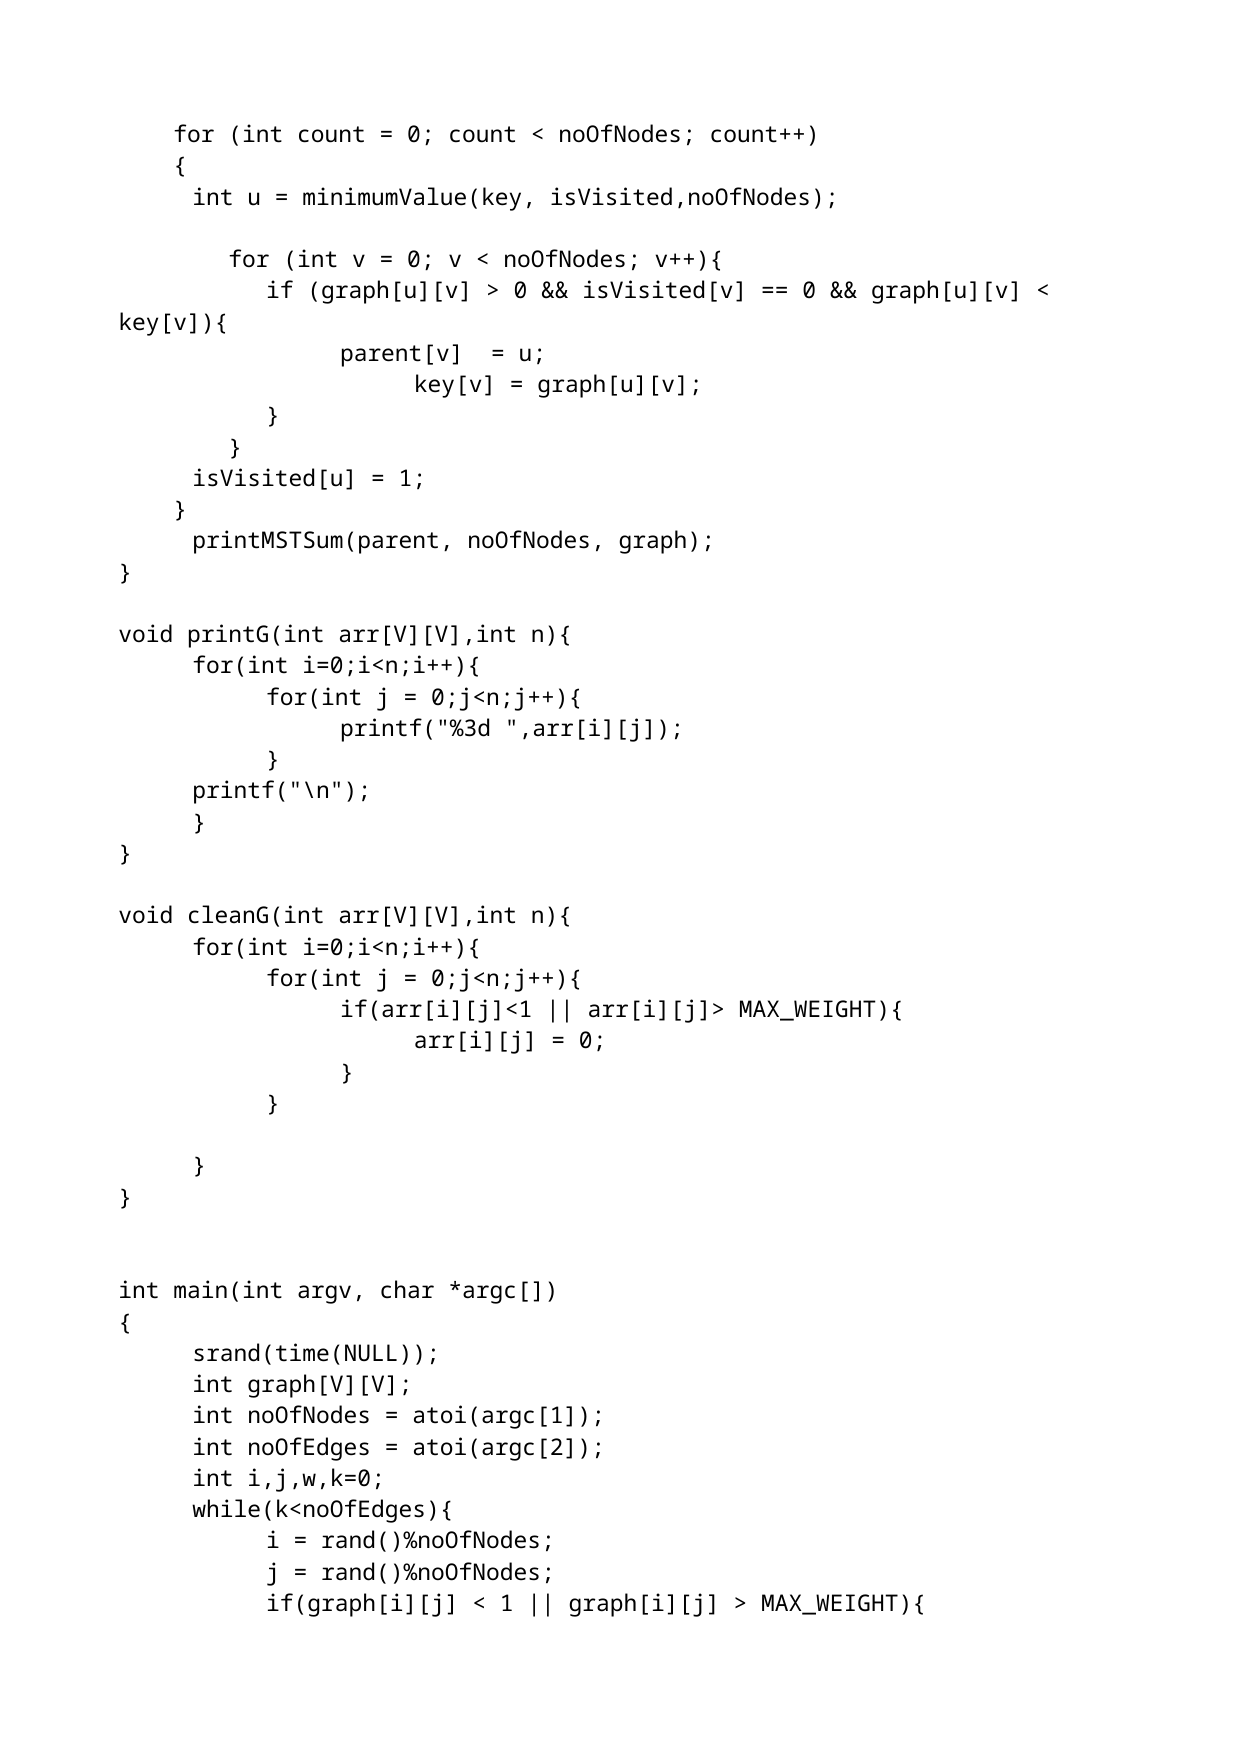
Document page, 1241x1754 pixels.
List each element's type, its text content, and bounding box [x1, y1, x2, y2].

text } [118, 1087, 1122, 1118]
text parent[v] = u; [118, 337, 1122, 368]
text } [118, 1149, 1122, 1181]
text } [118, 837, 1122, 868]
text { [118, 149, 1122, 181]
text { [118, 1306, 1122, 1337]
text for(int i=0;i<n;i++){ [118, 649, 1122, 681]
text for (int v = 0; v < noOfNodes; v++){ [118, 243, 1122, 274]
text printf("\n"); [118, 774, 1122, 806]
text printf("%3d ",arr[i][j]); [118, 712, 1122, 743]
text for(int j = 0;j<n;j++){ [118, 681, 1122, 712]
text j = rand()%noOfNodes; [118, 1556, 1122, 1587]
text arr[i][j] = 0; [118, 1024, 1122, 1056]
text int noOfEdges = atoi(argc[2]); [118, 1431, 1122, 1462]
text int noOfNodes = atoi(argc[1]); [118, 1399, 1122, 1431]
text int u = minimumValue(key, isVisited,noOfNodes); [118, 181, 1122, 212]
text for(int j = 0;j<n;j++){ [118, 962, 1122, 993]
text printMSTSum(parent, noOfNodes, graph); [118, 524, 1122, 556]
text void printG(int arr[V][V],int n){ [118, 618, 1122, 649]
text if (graph[u][v] > 0 && isVisited[v] == 0 && graph[u][v] < key[v]){ [118, 274, 1122, 337]
text for (int count = 0; count < noOfNodes; count++) [118, 118, 1122, 149]
text } [118, 1181, 1122, 1212]
text if(graph[i][j] < 1 || graph[i][j] > MAX_WEIGHT){ [118, 1587, 1122, 1618]
text } [118, 431, 1122, 462]
text if(arr[i][j]<1 || arr[i][j]> MAX_WEIGHT){ [118, 993, 1122, 1024]
text for(int i=0;i<n;i++){ [118, 931, 1122, 962]
text while(k<noOfEdges){ [118, 1493, 1122, 1524]
text } [118, 1056, 1122, 1087]
text isVisited[u] = 1; [118, 462, 1122, 493]
text } [118, 493, 1122, 524]
text } [118, 806, 1122, 837]
text srand(time(NULL)); [118, 1337, 1122, 1368]
text } [118, 399, 1122, 431]
text i = rand()%noOfNodes; [118, 1524, 1122, 1556]
text } [118, 743, 1122, 774]
text int graph[V][V]; [118, 1368, 1122, 1399]
text void cleanG(int arr[V][V],int n){ [118, 899, 1122, 931]
text } [118, 556, 1122, 587]
text int main(int argv, char *argc[]) [118, 1274, 1122, 1306]
text key[v] = graph[u][v]; [118, 368, 1122, 399]
text int i,j,w,k=0; [118, 1462, 1122, 1493]
